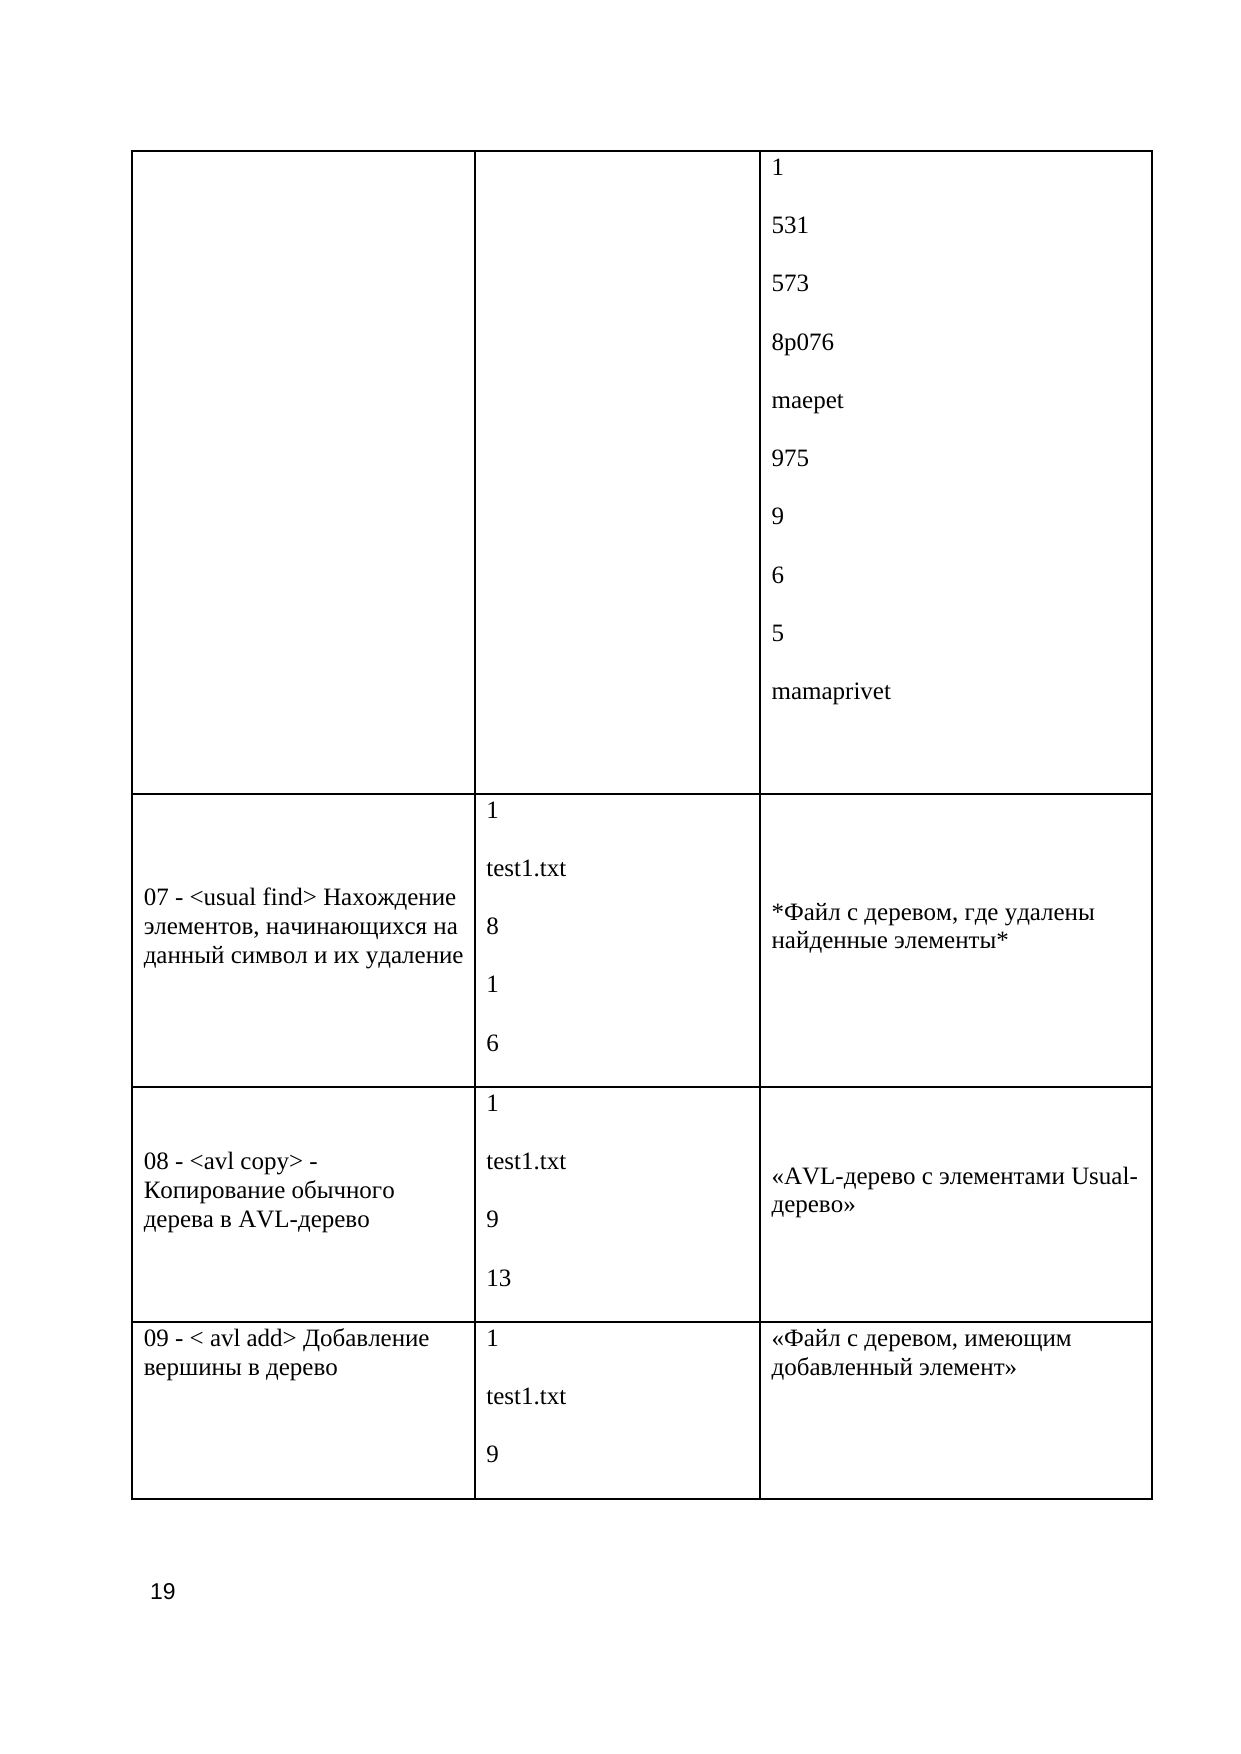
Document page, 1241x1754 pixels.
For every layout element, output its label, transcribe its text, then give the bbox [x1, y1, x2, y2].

table_cell *Файл с деревом, где удалены найденные элементы* [761, 795, 1151, 1086]
table_cell [476, 152, 759, 793]
table_cell 08 - <avl copy> - Копирование обычного дерева в AVL-дерево [133, 1088, 474, 1321]
table_cell 1 test1.txt 9 [476, 1323, 759, 1498]
table_cell 1 531 573 8p076 maepet 975 9 6 5 mamaprivet [761, 152, 1151, 793]
table_cell 09 - < avl add> Добавление вершины в дерево [133, 1323, 474, 1498]
table_cell 1 test1.txt 8 1 6 [476, 795, 759, 1086]
table_cell «Файл с деревом, имеющим добавленный элемент» [761, 1323, 1151, 1498]
table_cell [133, 152, 474, 793]
table_cell «AVL-дерево с элементами Usual-дерево» [761, 1088, 1151, 1321]
table_cell 07 - <usual find> Нахождение элементов, начинающихся на данный символ и их удаление [133, 795, 474, 1086]
table_cell 1 test1.txt 9 13 [476, 1088, 759, 1321]
